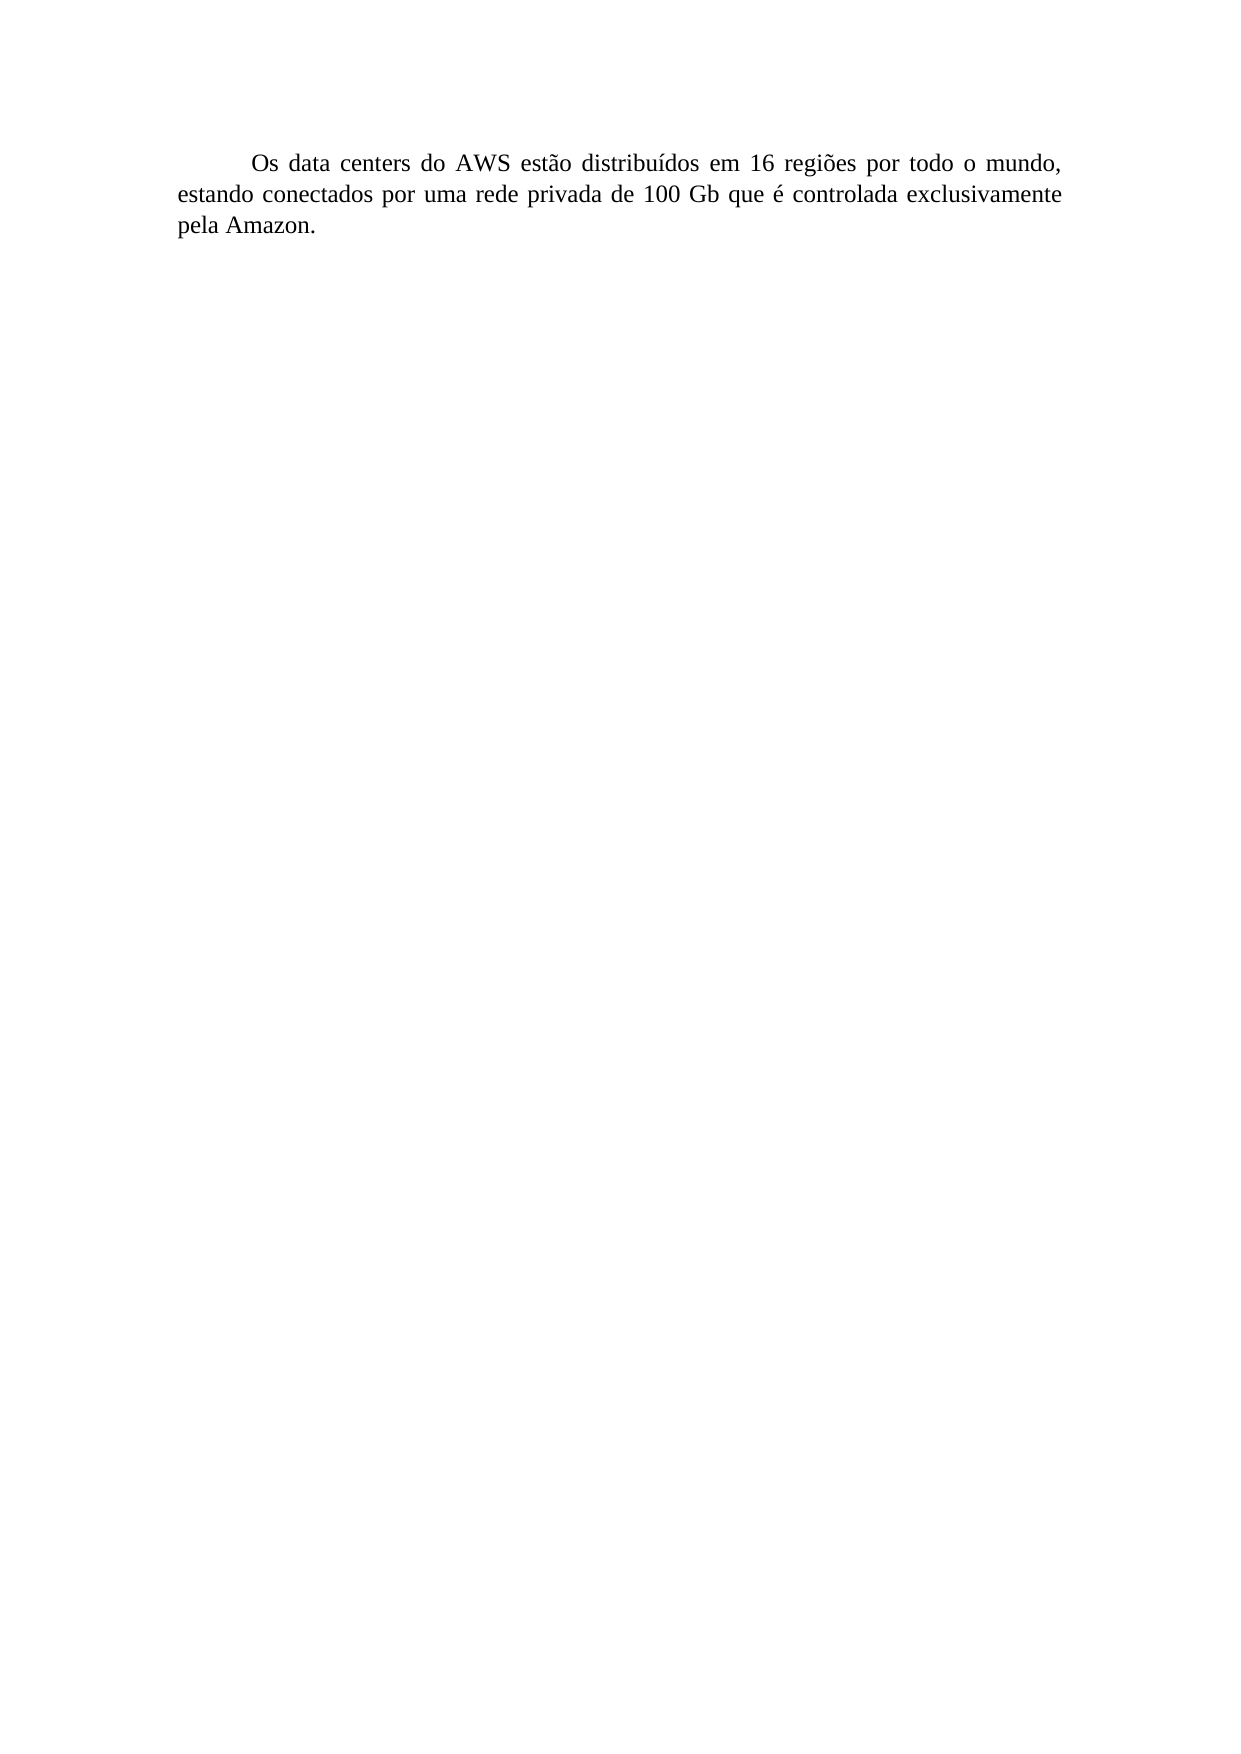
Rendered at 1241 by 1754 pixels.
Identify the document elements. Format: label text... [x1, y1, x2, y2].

text Os data centers do AWS estão distribuídos em 16 regiões por todo o mundo, estando conectados por uma rede privada de 100 Gb que é controlada exclusivamente pela Amazon. [177, 148, 1063, 238]
